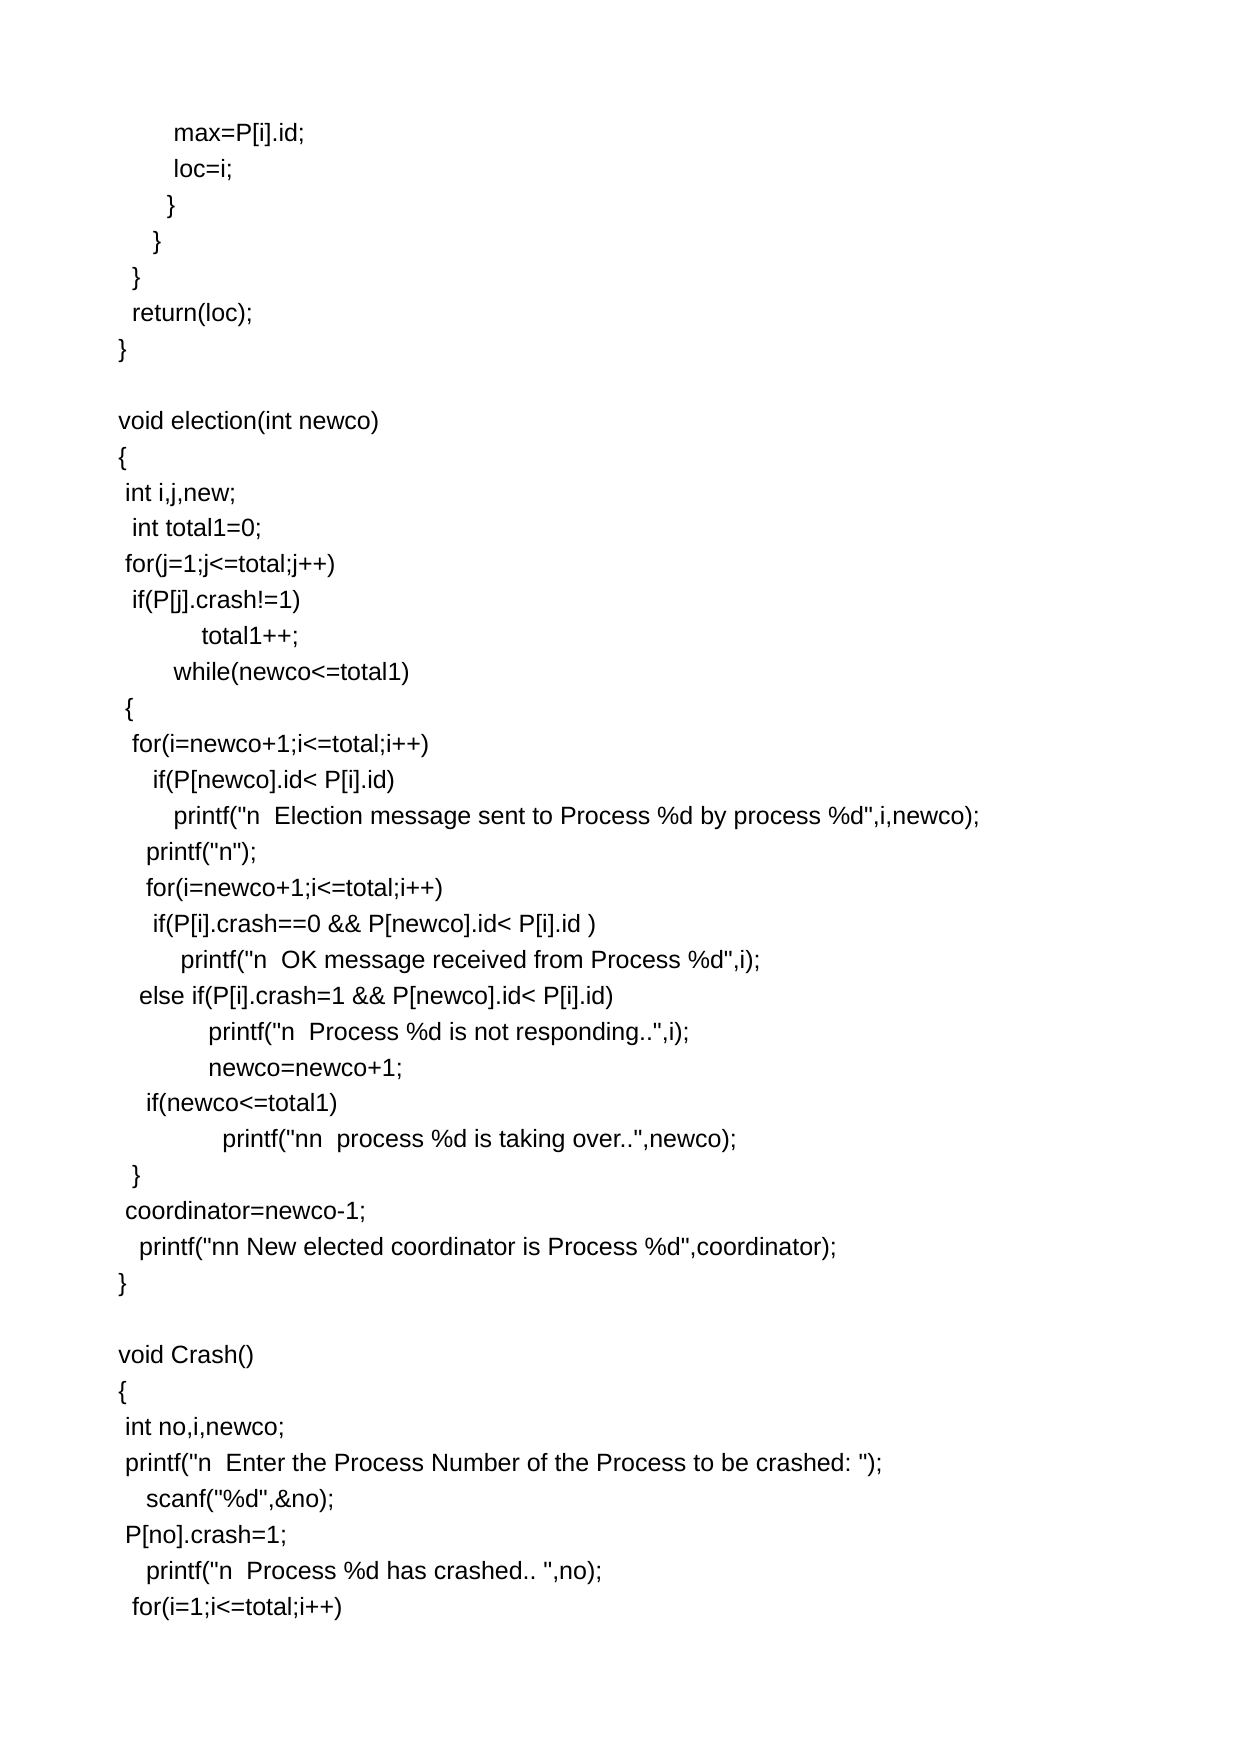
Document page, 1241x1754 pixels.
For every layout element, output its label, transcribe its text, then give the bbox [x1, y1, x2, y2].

text int no,i,newco; [118, 1412, 1122, 1441]
text } [118, 334, 1122, 362]
text for(i=1;i<=total;i++) [118, 1592, 1122, 1620]
text P[no].crash=1; [118, 1520, 1122, 1548]
text if(P[i].crash==0 && P[newco].id< P[i].id ) [118, 909, 1122, 937]
text for(i=newco+1;i<=total;i++) [118, 729, 1122, 758]
text newco=newco+1; [118, 1052, 1122, 1081]
text } [118, 1268, 1122, 1297]
text if(P[newco].id< P[i].id) [118, 765, 1122, 794]
text printf("n Election message sent to Process %d by process %d",i,newco); [118, 801, 1122, 830]
text for(i=newco+1;i<=total;i++) [118, 873, 1122, 902]
text { [118, 1376, 1122, 1405]
text if(P[j].crash!=1) [118, 585, 1122, 614]
text int i,j,new; [118, 477, 1122, 506]
text return(loc); [118, 298, 1122, 327]
text while(newco<=total1) [118, 657, 1122, 686]
text coordinator=newco-1; [118, 1196, 1122, 1225]
text void Crash() [118, 1340, 1122, 1369]
text } [118, 262, 1122, 291]
text for(j=1;j<=total;j++) [118, 549, 1122, 578]
text printf("nn process %d is taking over..",newco); [118, 1124, 1122, 1153]
text printf("n Process %d has crashed.. ",no); [118, 1556, 1122, 1584]
text int total1=0; [118, 513, 1122, 542]
text max=P[i].id; [118, 118, 1122, 147]
text } [118, 226, 1122, 255]
text printf("n Enter the Process Number of the Process to be crashed: "); [118, 1448, 1122, 1477]
text printf("nn New elected coordinator is Process %d",coordinator); [118, 1232, 1122, 1261]
text else if(P[i].crash=1 && P[newco].id< P[i].id) [118, 981, 1122, 1009]
text } [118, 190, 1122, 219]
text total1++; [118, 621, 1122, 650]
text printf("n Process %d is not responding..",i); [118, 1017, 1122, 1045]
text if(newco<=total1) [118, 1088, 1122, 1117]
text { [118, 693, 1122, 722]
text void election(int newco) [118, 406, 1122, 434]
text printf("n OK message received from Process %d",i); [118, 945, 1122, 973]
text { [118, 442, 1122, 470]
text loc=i; [118, 154, 1122, 183]
text } [118, 1160, 1122, 1189]
text scanf("%d",&no); [118, 1484, 1122, 1512]
text printf("n"); [118, 837, 1122, 866]
